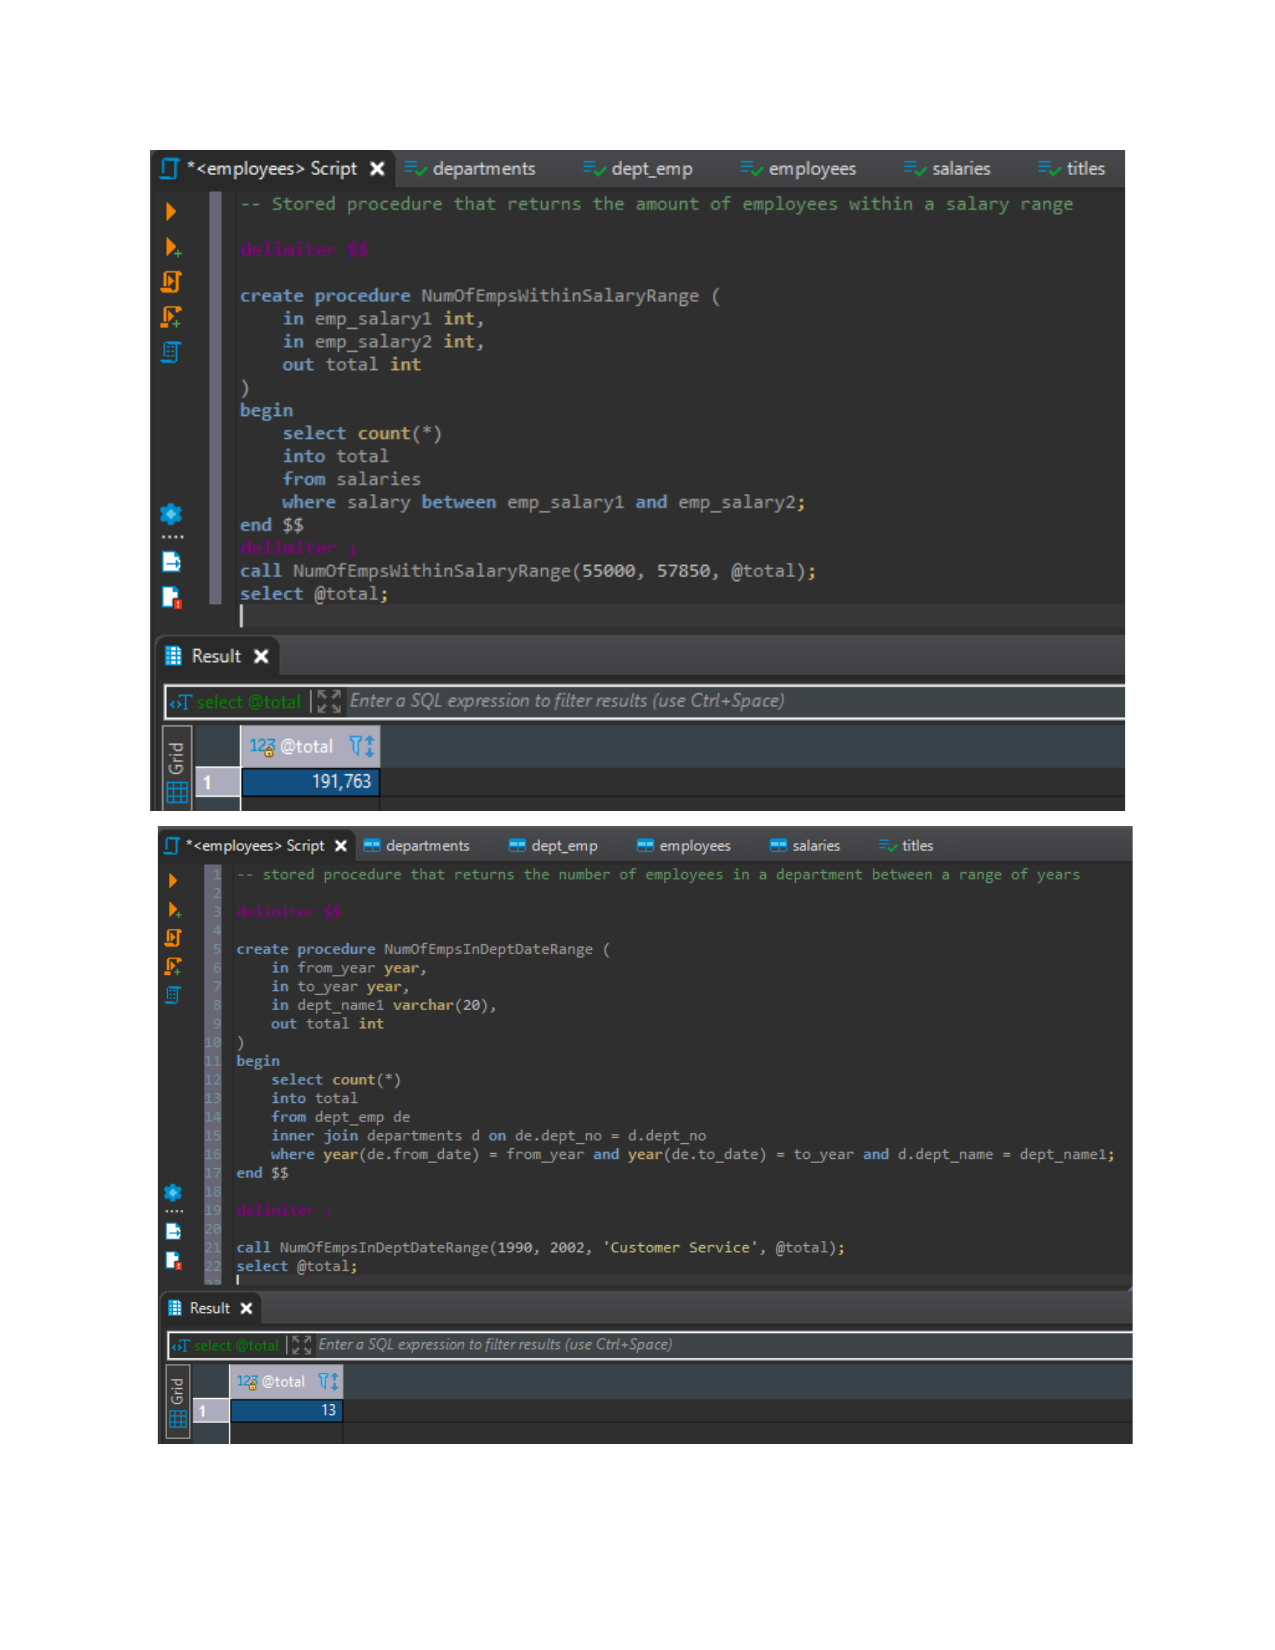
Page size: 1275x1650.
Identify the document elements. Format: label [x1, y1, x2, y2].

picture [150, 150, 1125, 811]
picture [157, 826, 1133, 1444]
